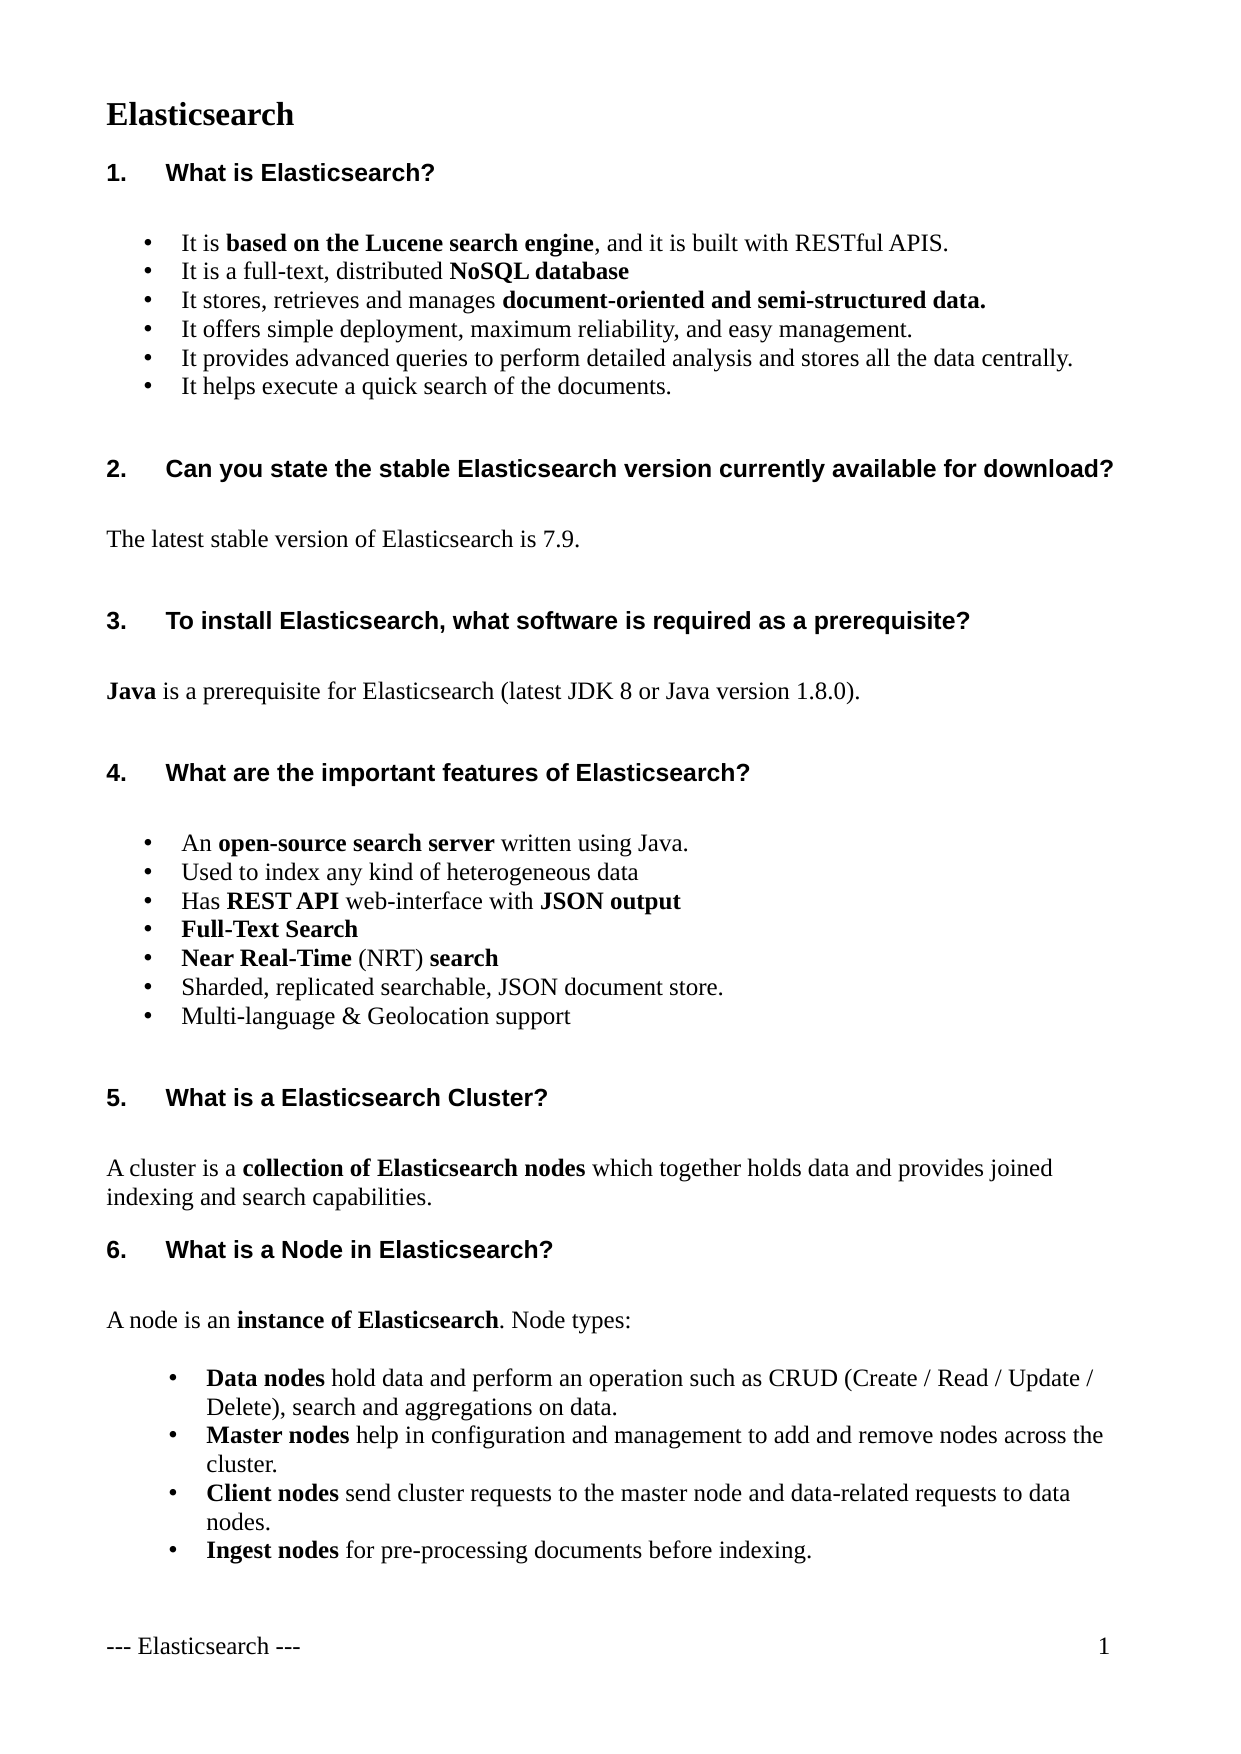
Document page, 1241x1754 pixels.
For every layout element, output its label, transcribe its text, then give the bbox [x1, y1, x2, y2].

list It is a full-text, distributed NoSQL database [144, 256, 1134, 285]
list An open-source search server written using Java. [144, 828, 1134, 857]
list It offers simple deployment, maximum reliability, and easy management. [144, 314, 1134, 343]
list It helps execute a quick search of the documents. [144, 371, 1134, 400]
subtitle Can you state the stable Elasticsearch version currently available for download? [106, 454, 1134, 482]
text A cluster is a collection of Elasticsearch nodes which together holds data and provides joined indexing and search capabilities. [106, 1153, 1134, 1211]
text The latest stable version of Elasticsearch is 7.9. [106, 524, 1134, 552]
list Ingest nodes for pre-processing documents before indexing. [169, 1535, 1134, 1564]
subtitle To install Elasticsearch, what software is required as a prerequisite? [106, 606, 1134, 635]
text Elasticsearch [106, 94, 1134, 133]
list It is based on the Lucene search engine, and it is built with RESTful APIS. [144, 228, 1134, 256]
list Full-Text Search [144, 914, 1134, 943]
text Java is a prerequisite for Elasticsearch (latest JDK 8 or Java version 1.8.0). [106, 676, 1134, 705]
text A node is an instance of Elasticsearch. Node types: [106, 1305, 1134, 1334]
list Has REST API web-interface with JSON output [144, 886, 1134, 914]
list Data nodes hold data and perform an operation such as CRUD (Create / Read / Update / Delete), search and aggregations on data. [169, 1363, 1134, 1420]
list Multi-language & Geolocation support [144, 1001, 1134, 1029]
subtitle What is a Node in Elasticsearch? [106, 1236, 1134, 1264]
list Near Real-Time (NRT) search [144, 943, 1134, 972]
list Sharded, replicated searchable, JSON document store. [144, 972, 1134, 1001]
subtitle What is a Elasticsearch Cluster? [106, 1083, 1134, 1112]
list It provides advanced queries to perform detailed analysis and stores all the data centrally. [144, 343, 1134, 371]
subtitle What are the important features of Elasticsearch? [106, 758, 1134, 787]
list Used to index any kind of heterogeneous data [144, 857, 1134, 886]
subtitle What is Elasticsearch? [106, 158, 1134, 186]
list Master nodes help in configuration and management to add and remove nodes across the cluster. [169, 1420, 1134, 1478]
list Client nodes send cluster requests to the master node and data-related requests to data nodes. [169, 1478, 1134, 1535]
list It stores, retrieves and manages document-oriented and semi-structured data. [144, 285, 1134, 314]
